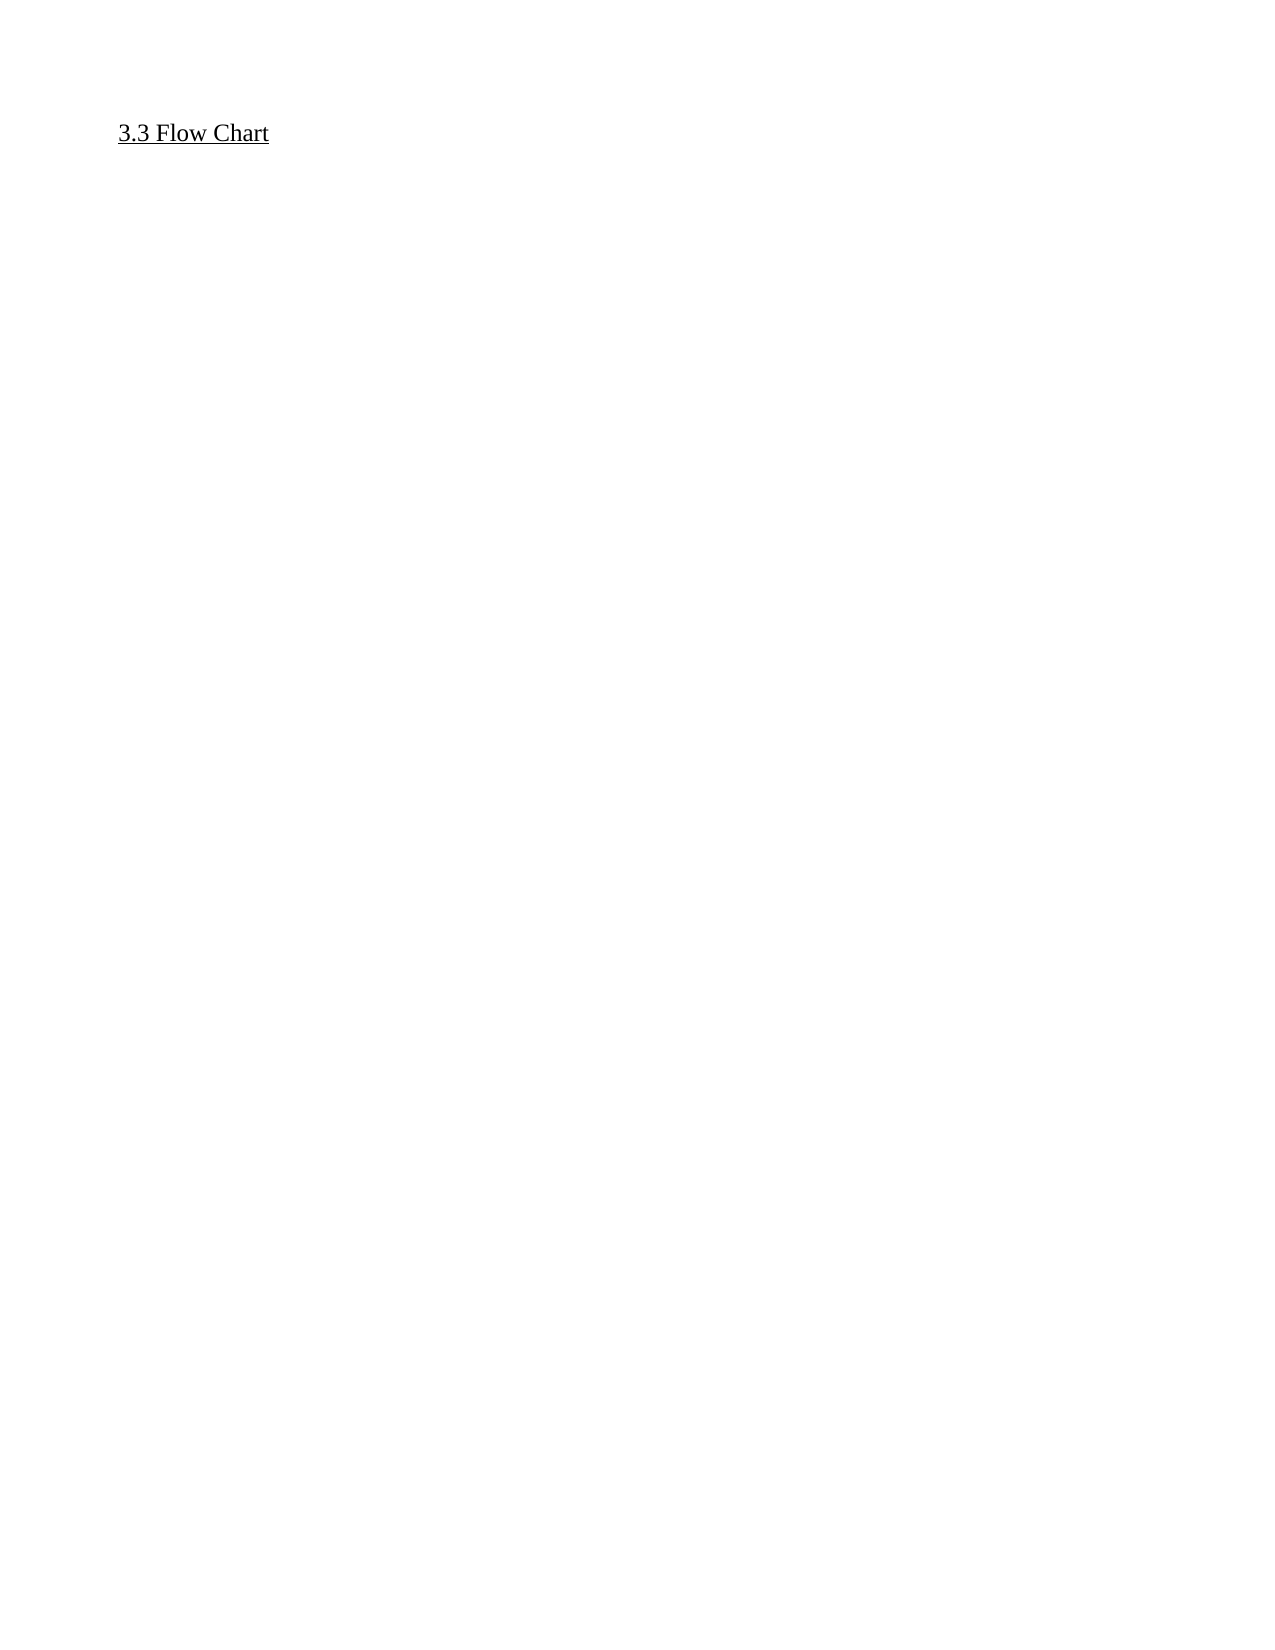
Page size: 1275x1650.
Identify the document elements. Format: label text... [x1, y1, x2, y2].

text 3.3 Flow Chart [118, 118, 1157, 147]
